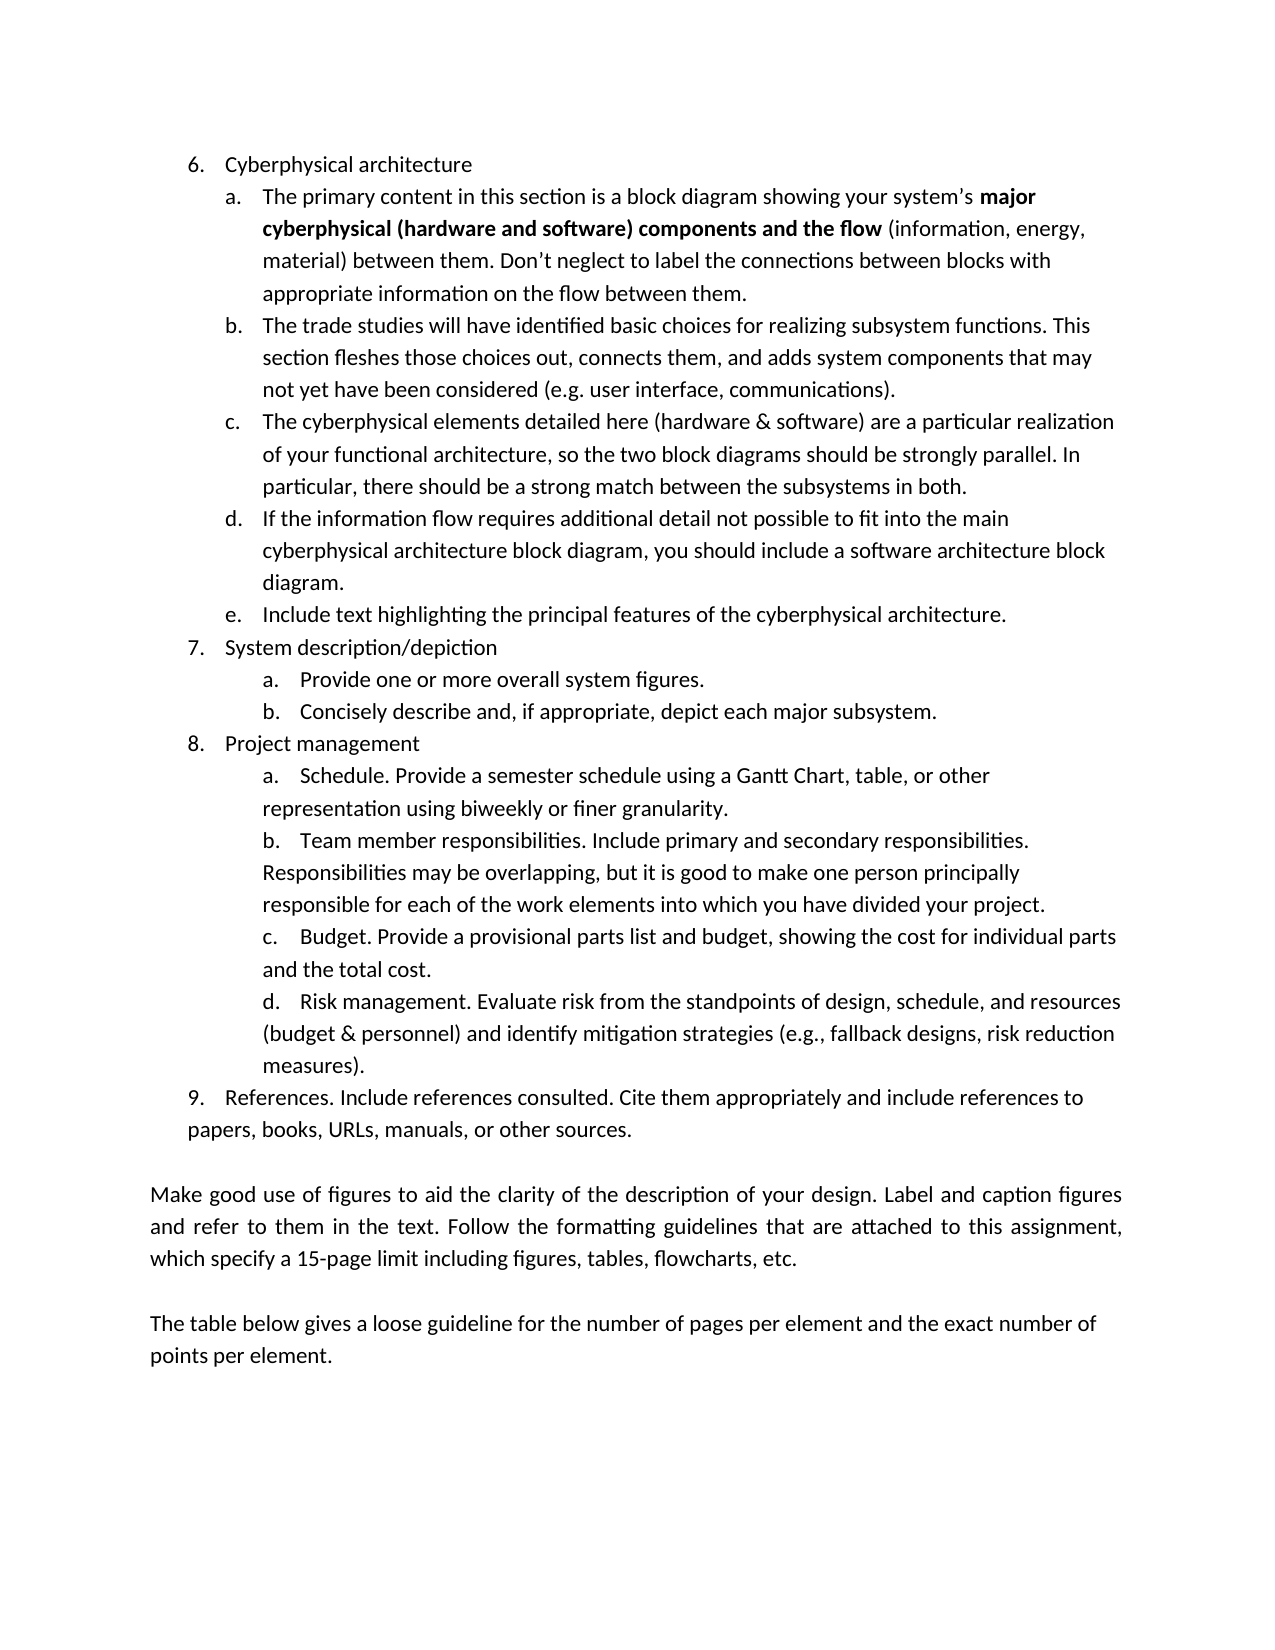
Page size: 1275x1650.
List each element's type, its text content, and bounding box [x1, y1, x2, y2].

list Include text highlighting the principal features of the cyberphysical architecture. [225, 601, 1125, 629]
list Schedule. Provide a semester schedule using a Gantt Chart, table, or other representation using biweekly or finer granularity. [262, 762, 1125, 822]
list The cyberphysical elements detailed here (hardware & software) are a particular realization of your functional architecture, so the two block diagrams should be strongly parallel. In particular, there should be a strong match between the subsystems in both. [225, 407, 1125, 500]
list Risk management. Evaluate risk from the standpoints of design, schedule, and resources (budget & personnel) and identify mitigation strategies (e.g., fallback designs, risk reduction measures). [262, 987, 1125, 1079]
list The primary content in this section is a block diagram showing your system’s major cyberphysical (hardware and software) components and the flow (information, energy, material) between them. Don’t neglect to label the connections between blocks with appropriate information on the flow between them. [225, 182, 1125, 307]
list Cyberphysical architecture [187, 150, 1125, 178]
text The table below gives a loose guideline for the number of pages per element and the exact number of points per element. [150, 1277, 1125, 1369]
list Budget. Provide a provisional parts list and budget, showing the cost for individual parts and the total cost. [262, 922, 1125, 983]
list The trade studies will have identified basic choices for realizing subsystem functions. This section fleshes those choices out, connects them, and adds system components that may not yet have been considered (e.g. user interface, communications). [225, 311, 1125, 403]
list If the information flow requires additional detail not possible to fit into the main cyberphysical architecture block diagram, you should include a software architecture block diagram. [225, 504, 1125, 596]
list Concisely describe and, if appropriate, depict each major subsystem. [262, 697, 1125, 725]
list Provide one or more overall system figures. [262, 665, 1125, 693]
list References. Include references consulted. Cite them appropriately and include references to papers, books, URLs, manuals, or other sources. [187, 1083, 1125, 1144]
list Team member responsibilities. Include primary and secondary responsibilities. Responsibilities may be overlapping, but it is good to make one person principally responsible for each of the work elements into which you have divided your project. [262, 826, 1125, 918]
list System description/depiction [187, 633, 1125, 661]
text Make good use of figures to aid the clarity of the description of your design. Label and caption figures and refer to them in the text. Follow the formatting guidelines that are attached to this assignment, which specify a 15-page limit including figures, tables, flowcharts, etc. [150, 1180, 1125, 1272]
list Project management [187, 729, 1125, 757]
